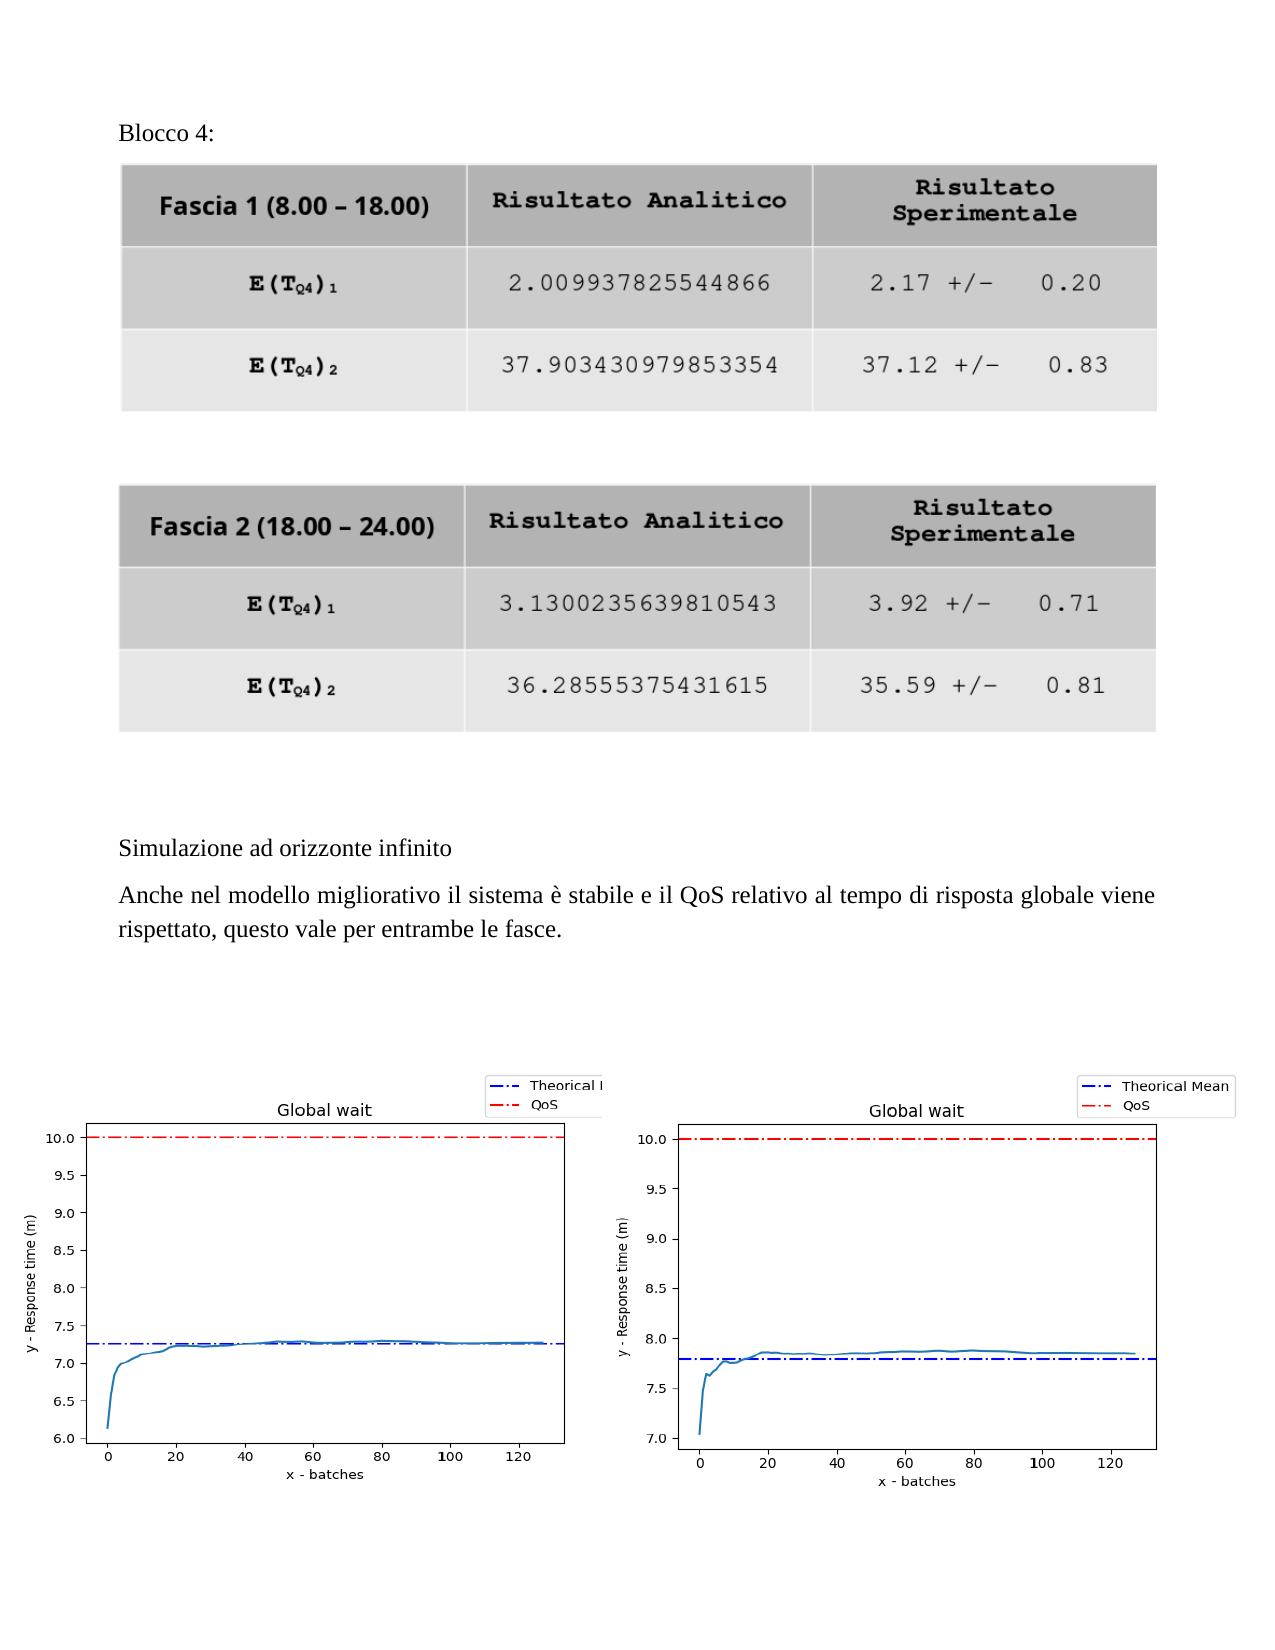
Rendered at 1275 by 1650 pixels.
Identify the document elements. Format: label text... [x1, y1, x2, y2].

text Anche nel modello migliorativo il sistema è stabile e il QoS relativo al tempo di risposta globale viene rispettato, questo vale per entrambe le fasce. [118, 881, 1157, 942]
picture [10, 1061, 1251, 1502]
picture [118, 162, 1157, 734]
text Blocco 4: [118, 118, 1157, 147]
text Simulazione ad orizzonte infinito [118, 833, 1157, 862]
